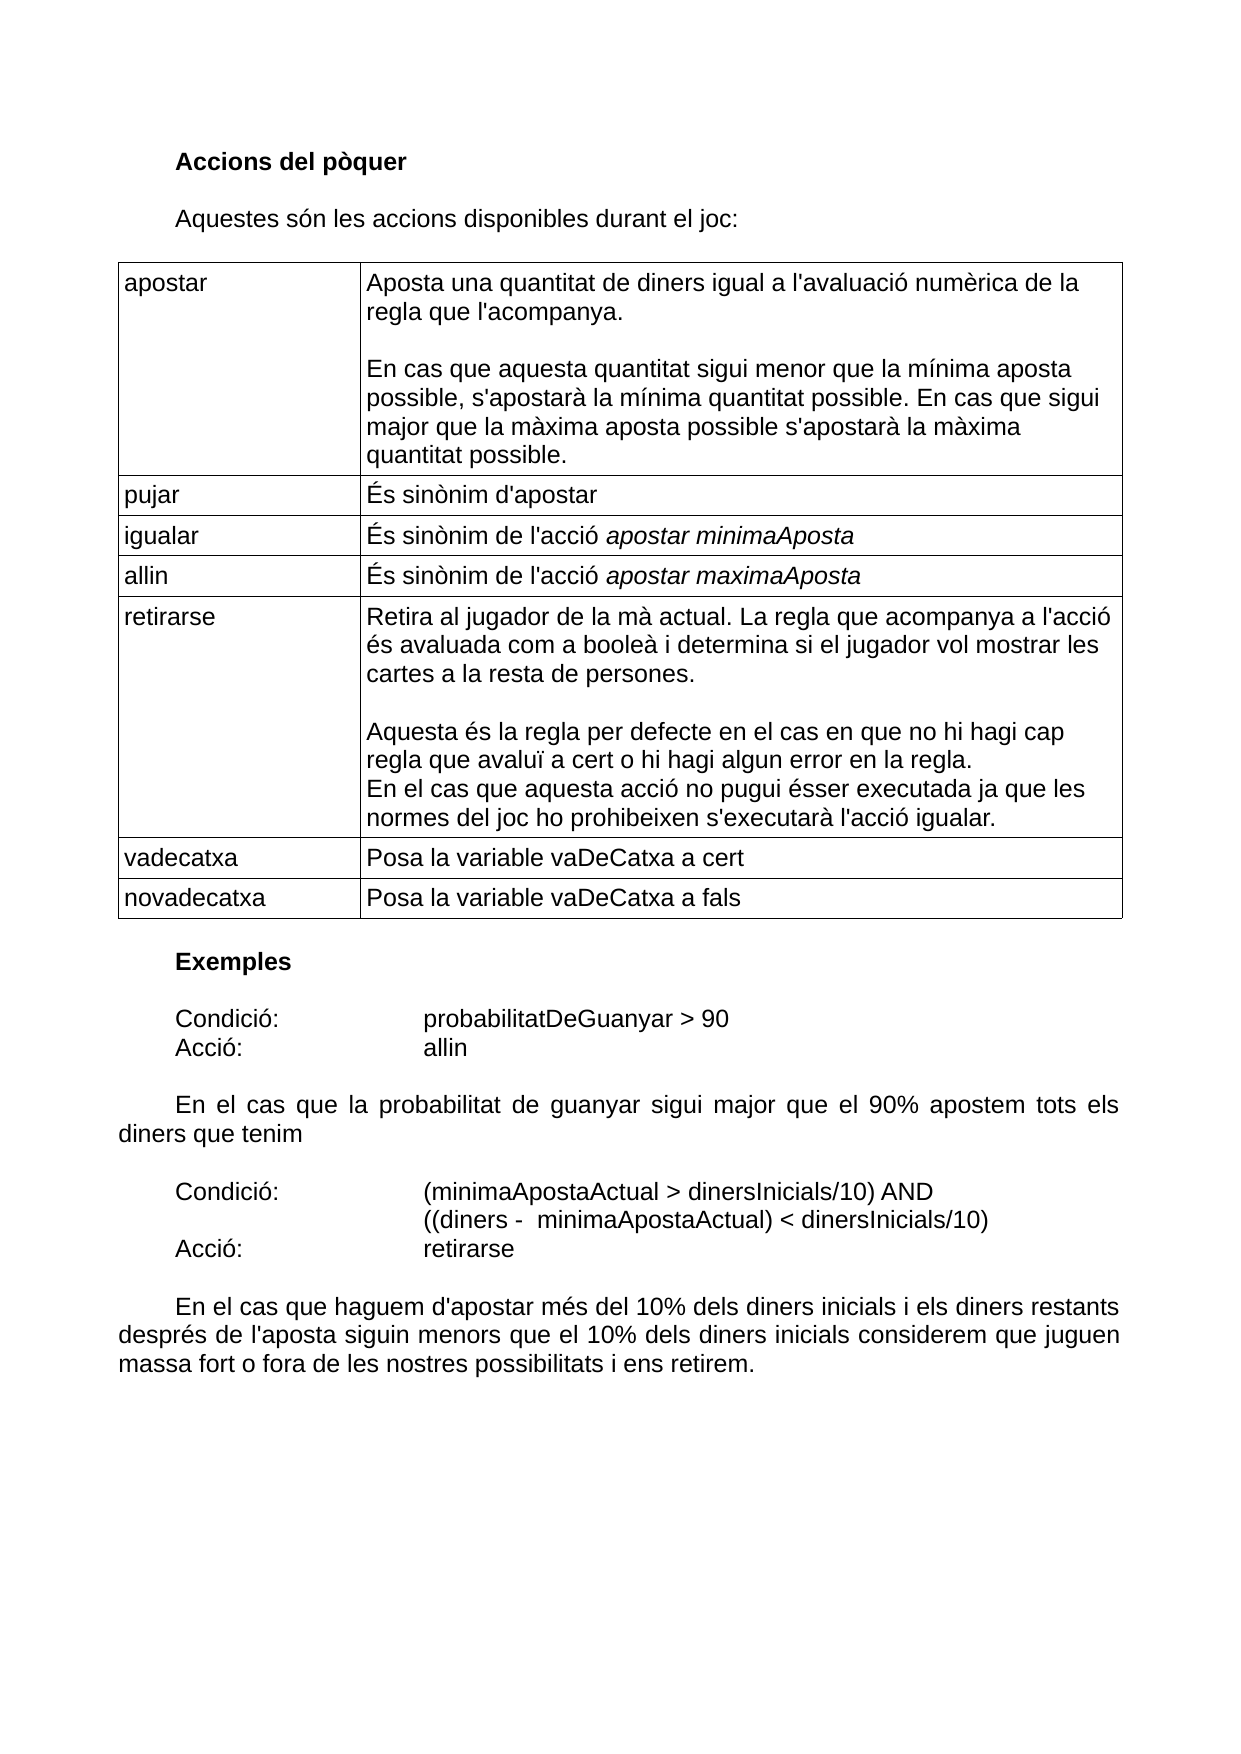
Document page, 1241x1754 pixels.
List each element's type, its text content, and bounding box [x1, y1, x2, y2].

table_header Aposta una quantitat de diners igual a l'avaluació numèrica de la regla que l'acompanya. En cas que aquesta quantitat sigui menor que la mínima aposta possible, s'apostarà la mínima quantitat possible. En cas que sigui major que la màxima aposta possible s'apostarà la màxima quantitat possible. [361, 263, 1122, 475]
table_cell És sinònim d'apostar [361, 476, 1122, 515]
table_cell Retira al jugador de la mà actual. La regla que acompanya a l'acció és avaluada com a booleà i determina si el jugador vol mostrar les cartes a la resta de persones. Aquesta és la regla per defecte en el cas en que no hi hagi cap regla que avaluï a cert o hi hagi algun error en la regla. En el cas que aquesta acció no pugui ésser executada ja que les normes del joc ho prohibeixen s'executarà l'acció igualar. [361, 597, 1122, 837]
text En el cas que haguem d'apostar més del 10% dels diners inicials i els diners restants després de l'aposta siguin menors que el 10% dels diners inicials considerem que juguen massa fort o fora de les nostres possibilitats i ens retirem. [118, 1292, 1122, 1378]
table_cell allin [119, 556, 360, 596]
table_cell És sinònim de l'acció apostar minimaAposta [361, 516, 1122, 555]
table_cell retirarse [119, 597, 360, 837]
table_cell novadecatxa [119, 879, 360, 918]
text Condició: (minimaApostaActual > dinersInicials/10) AND [118, 1177, 1122, 1205]
table_cell igualar [119, 516, 360, 555]
table_cell pujar [119, 476, 360, 515]
text Aquestes són les accions disponibles durant el joc: [118, 204, 1122, 233]
text En el cas que la probabilitat de guanyar sigui major que el 90% apostem tots els diners que tenim [118, 1090, 1122, 1148]
text Acció: retirarse [118, 1234, 1122, 1263]
text ((diners - minimaApostaActual) < dinersInicials/10) [118, 1205, 1122, 1234]
table_cell Posa la variable vaDeCatxa a cert [361, 838, 1122, 877]
table_cell És sinònim de l'acció apostar maximaAposta [361, 556, 1122, 596]
text Accions del pòquer [118, 147, 1122, 176]
table_cell vadecatxa [119, 838, 360, 877]
text Exemples [118, 947, 1122, 975]
table_header apostar [119, 263, 360, 475]
text Condició: probabilitatDeGuanyar > 90 [118, 1004, 1122, 1033]
table_cell Posa la variable vaDeCatxa a fals [361, 879, 1122, 918]
text Acció: allin [118, 1033, 1122, 1062]
